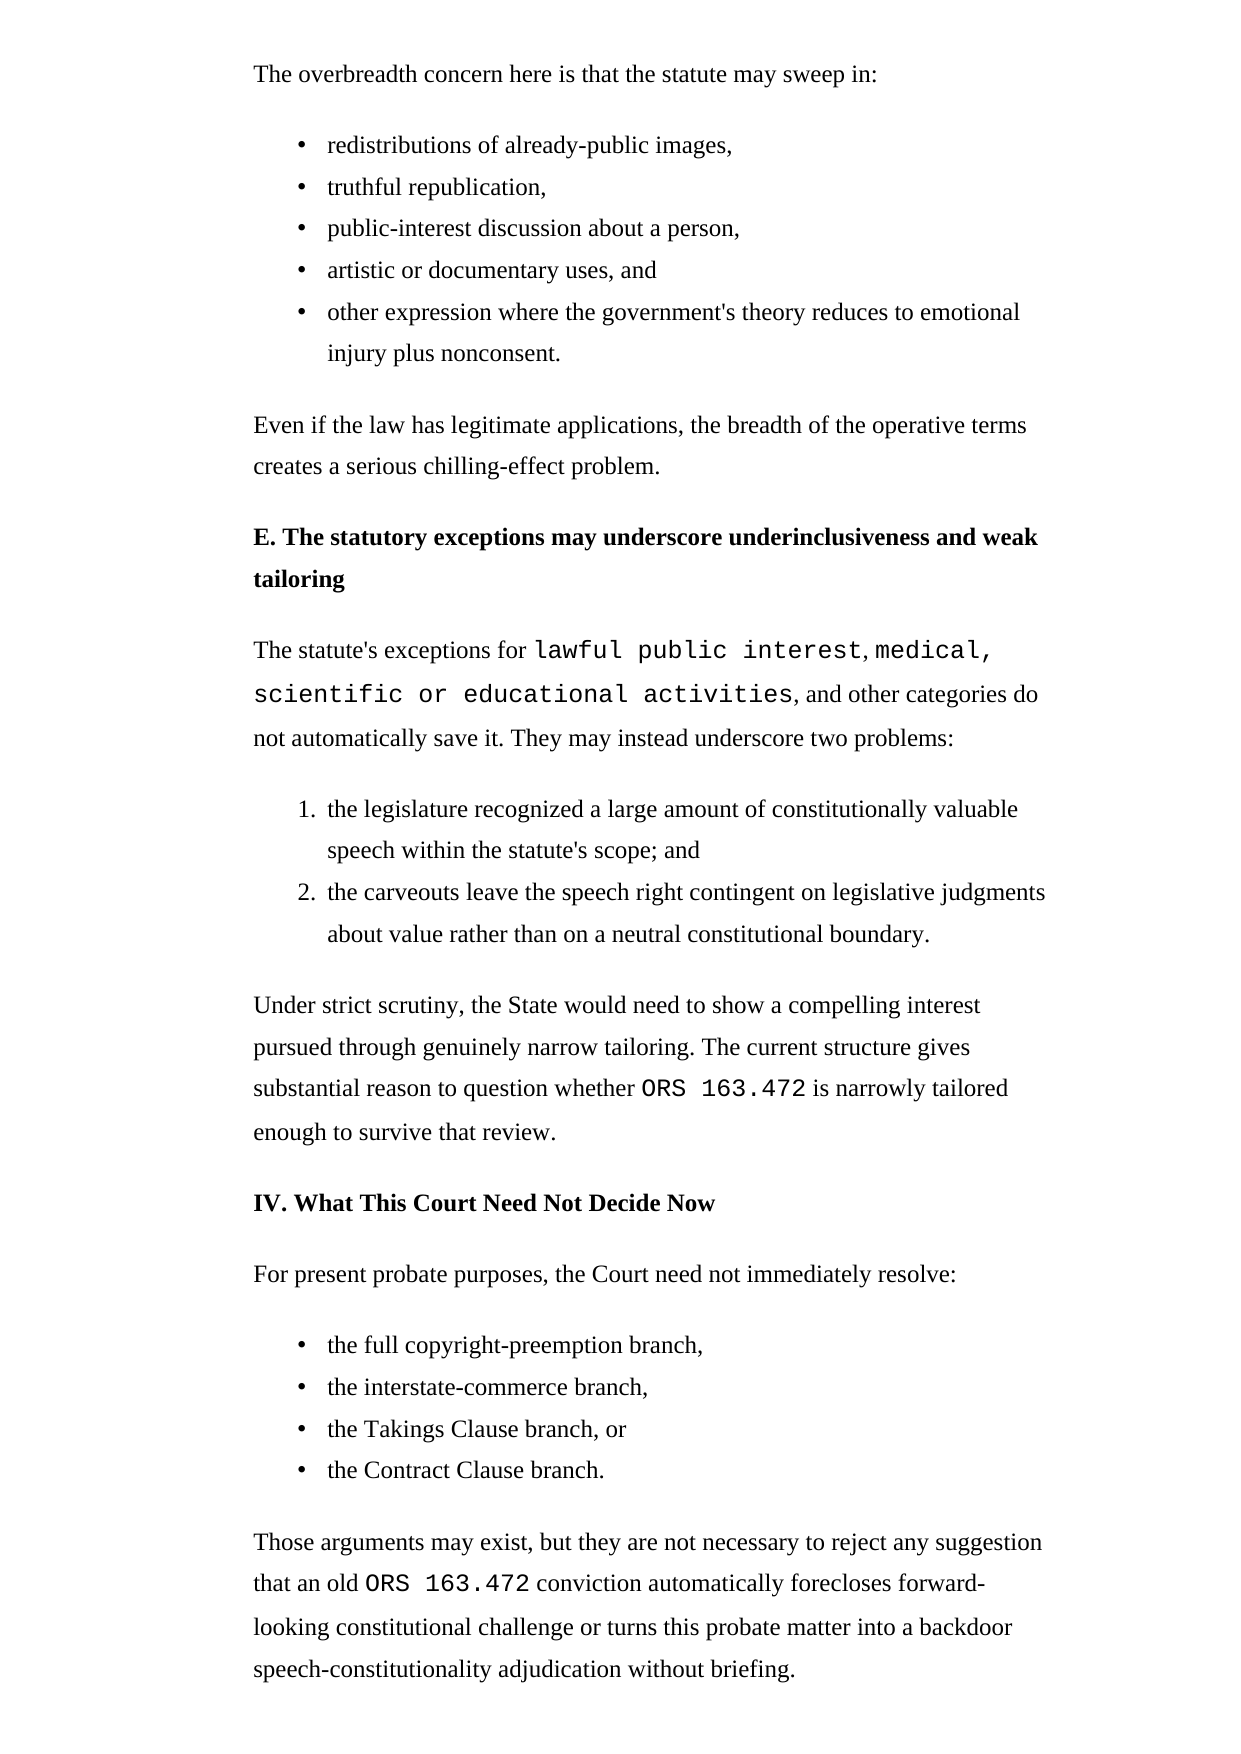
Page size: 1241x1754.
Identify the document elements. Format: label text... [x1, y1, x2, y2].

list the legislature recognized a large amount of constitutionally valuable speech within the statute's scope; and [297, 794, 1046, 864]
list artistic or documentary uses, and [297, 255, 1046, 284]
list the Takings Clause branch, or [297, 1414, 1046, 1443]
text Under strict scrutiny, the State would need to show a compelling interest pursued through genuinely narrow tailoring. The current structure gives substantial reason to question whether ORS 163.472 is narrowly tailored enough to survive that review. [253, 990, 1046, 1146]
text For present probate purposes, the Court need not immediately resolve: [253, 1259, 1046, 1288]
list the Contract Clause branch. [297, 1456, 1046, 1484]
text The overbreadth concern here is that the statute may sweep in: [253, 59, 1046, 88]
text Even if the law has legitimate applications, the breadth of the operative terms creates a serious chilling-effect problem. [253, 410, 1046, 480]
text E. The statutory exceptions may underscore underinclusiveness and weak tailoring [253, 522, 1046, 593]
text Those arguments may exist, but they are not necessary to reject any suggestion that an old ORS 163.472 conviction automatically forecloses forward-looking constitutional challenge or turns this probate matter into a backdoor speech-constitutionality adjudication without briefing. [253, 1527, 1046, 1683]
text The statute's exceptions for lawful public interest, medical, scientific or educational activities, and other categories do not automatically save it. They may instead underscore two problems: [253, 635, 1046, 752]
list the interstate-commerce branch, [297, 1372, 1046, 1401]
text IV. What This Court Need Not Decide Now [253, 1188, 1046, 1217]
list other expression where the government's theory reduces to emotional injury plus nonconsent. [297, 297, 1046, 367]
list truthful republication, [297, 172, 1046, 201]
list public-interest discussion about a person, [297, 213, 1046, 242]
list redistributions of already-public images, [297, 130, 1046, 159]
list the carveouts leave the speech right contingent on legislative judgments about value rather than on a neutral constitutional boundary. [297, 877, 1046, 948]
list the full copyright-preemption branch, [297, 1331, 1046, 1359]
